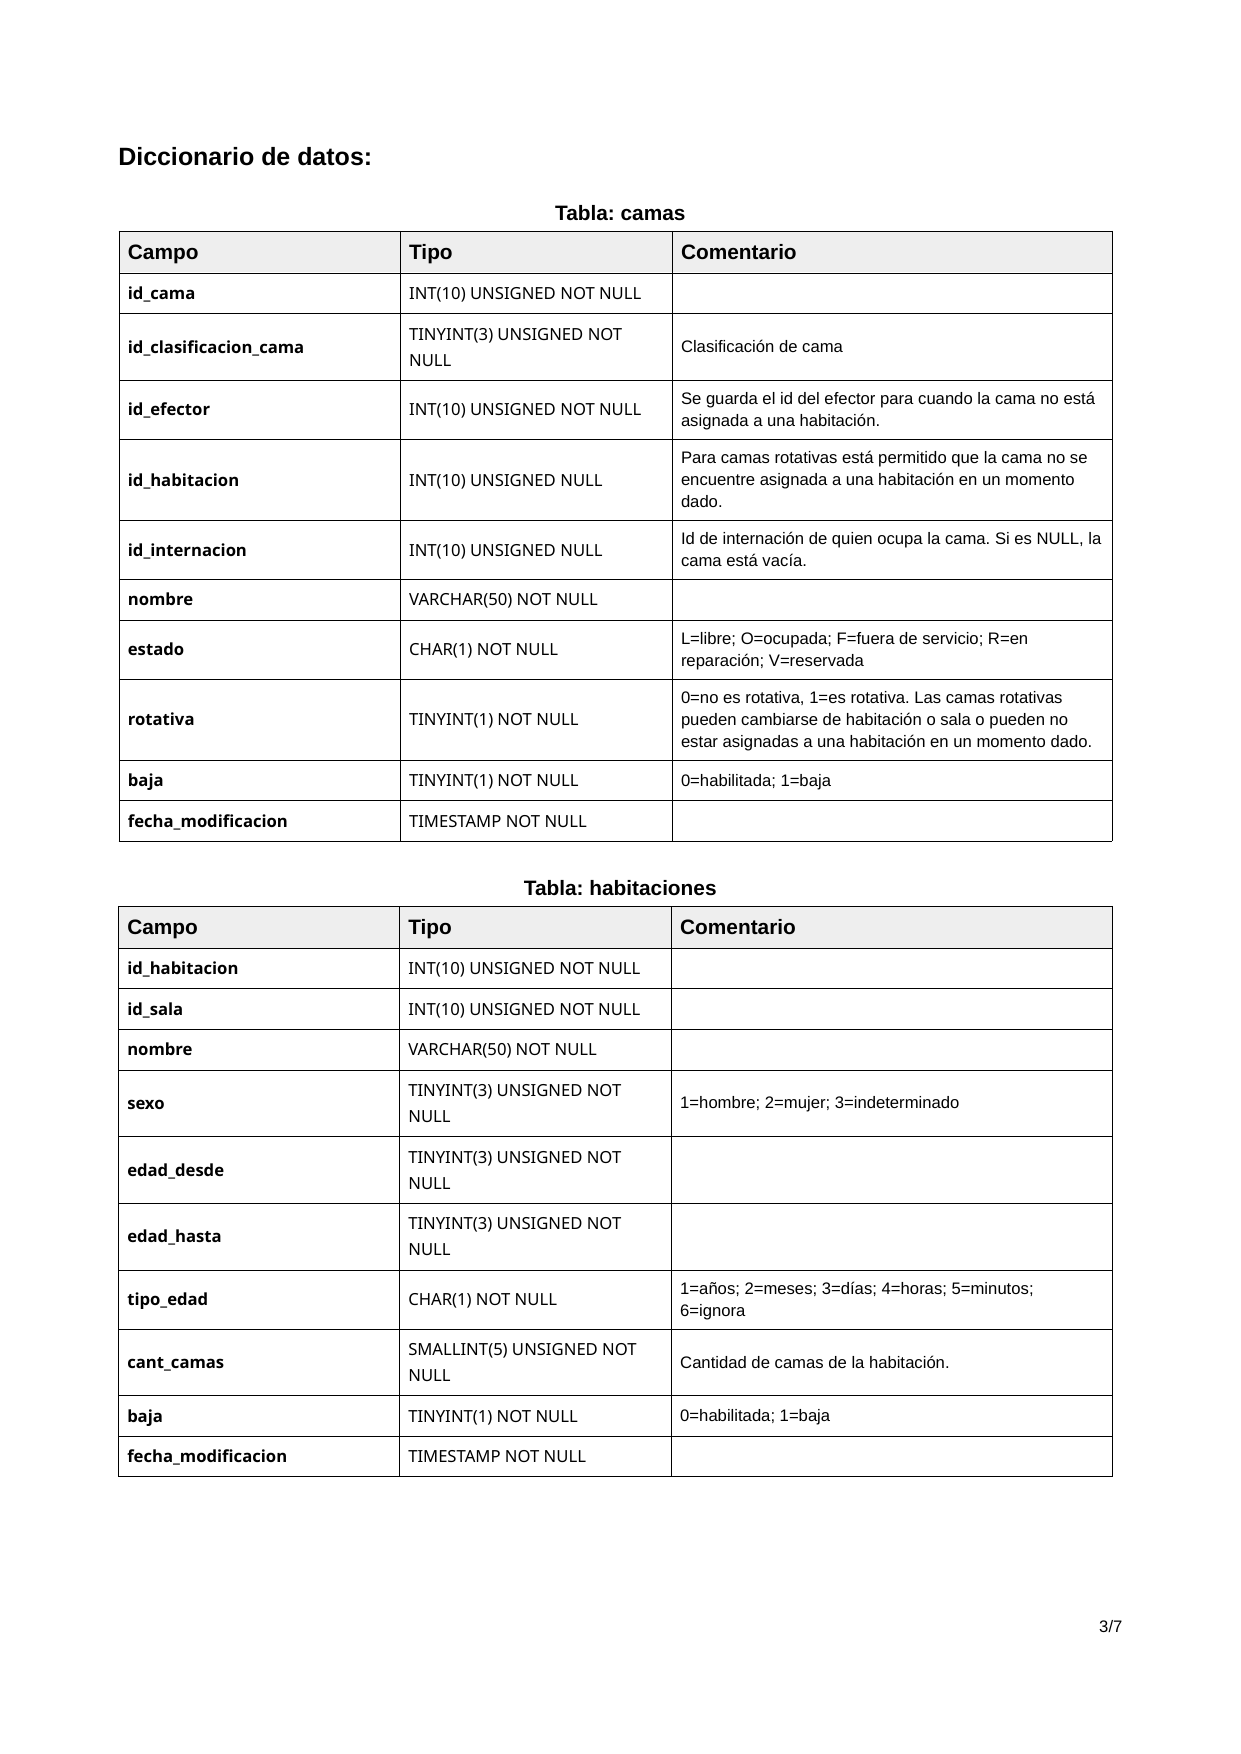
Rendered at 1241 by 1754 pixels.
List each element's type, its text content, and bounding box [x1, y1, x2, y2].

table_cell L=libre; O=ocupada; F=fuera de servicio; R=en reparación; V=reservada [673, 621, 1112, 679]
table_cell id_habitacion [120, 440, 400, 520]
table_cell [672, 1137, 1112, 1203]
table_cell [672, 1437, 1112, 1476]
table_cell id_efector [120, 381, 400, 439]
table_header Comentario [672, 907, 1112, 948]
table_cell nombre [119, 1030, 399, 1069]
table_header Tipo [400, 907, 671, 948]
table_cell INT(10) UNSIGNED NULL [401, 521, 672, 579]
table_cell INT(10) UNSIGNED NOT NULL [400, 989, 671, 1029]
table_cell [672, 989, 1112, 1029]
table_cell INT(10) UNSIGNED NULL [401, 440, 672, 520]
text Tabla: habitaciones [118, 876, 1122, 900]
table_cell [672, 1204, 1112, 1269]
table_cell TIMESTAMP NOT NULL [401, 801, 672, 841]
table_cell 0=habilitada; 1=baja [673, 761, 1112, 800]
table_cell id_cama [120, 274, 400, 313]
table_cell INT(10) UNSIGNED NOT NULL [400, 949, 671, 988]
table_cell id_internacion [120, 521, 400, 579]
table_cell id_sala [119, 989, 399, 1029]
table_cell TINYINT(1) NOT NULL [400, 1396, 671, 1436]
table_cell [673, 801, 1112, 841]
table_cell TINYINT(3) UNSIGNED NOT NULL [401, 314, 672, 380]
table_cell 0=habilitada; 1=baja [672, 1396, 1112, 1436]
table_cell VARCHAR(50) NOT NULL [401, 580, 672, 619]
table_cell [673, 580, 1112, 619]
table_cell Para camas rotativas está permitido que la cama no se encuentre asignada a una habitación en un momento dado. [673, 440, 1112, 520]
table_cell baja [119, 1396, 399, 1436]
table_header Tipo [401, 232, 672, 272]
table_cell fecha_modificacion [120, 801, 400, 841]
text Tabla: camas [118, 201, 1122, 225]
table_cell Cantidad de camas de la habitación. [672, 1330, 1112, 1395]
table_cell cant_camas [119, 1330, 399, 1395]
table_cell TINYINT(3) UNSIGNED NOT NULL [400, 1137, 671, 1203]
table_cell fecha_modificacion [119, 1437, 399, 1476]
table_cell edad_hasta [119, 1204, 399, 1269]
table_cell TINYINT(3) UNSIGNED NOT NULL [400, 1204, 671, 1269]
table_cell TINYINT(3) UNSIGNED NOT NULL [400, 1071, 671, 1136]
table_cell INT(10) UNSIGNED NOT NULL [401, 381, 672, 439]
table_cell VARCHAR(50) NOT NULL [400, 1030, 671, 1069]
table_cell Clasificación de cama [673, 314, 1112, 380]
table_cell TINYINT(1) NOT NULL [401, 761, 672, 800]
table_cell id_clasificacion_cama [120, 314, 400, 380]
table_cell [672, 949, 1112, 988]
table_cell 1=años; 2=meses; 3=días; 4=horas; 5=minutos; 6=ignora [672, 1271, 1112, 1328]
table_cell Se guarda el id del efector para cuando la cama no está asignada a una habitación. [673, 381, 1112, 439]
table_cell [672, 1030, 1112, 1069]
table_cell 1=hombre; 2=mujer; 3=indeterminado [672, 1071, 1112, 1136]
table_cell CHAR(1) NOT NULL [401, 621, 672, 679]
table_cell id_habitacion [119, 949, 399, 988]
table_cell baja [120, 761, 400, 800]
table_cell 0=no es rotativa, 1=es rotativa. Las camas rotativas pueden cambiarse de habitación o sala o pueden no estar asignadas a una habitación en un momento dado. [673, 680, 1112, 760]
table_cell edad_desde [119, 1137, 399, 1203]
table_cell CHAR(1) NOT NULL [400, 1271, 671, 1328]
table_cell estado [120, 621, 400, 679]
table_header Comentario [673, 232, 1112, 272]
table_cell nombre [120, 580, 400, 619]
text Diccionario de datos: [118, 142, 1122, 171]
table_cell SMALLINT(5) UNSIGNED NOT NULL [400, 1330, 671, 1395]
table_cell tipo_edad [119, 1271, 399, 1328]
table_cell TIMESTAMP NOT NULL [400, 1437, 671, 1476]
table_cell sexo [119, 1071, 399, 1136]
table_cell INT(10) UNSIGNED NOT NULL [401, 274, 672, 313]
table_cell TINYINT(1) NOT NULL [401, 680, 672, 760]
table_cell [673, 274, 1112, 313]
table_header Campo [119, 907, 399, 948]
table_cell rotativa [120, 680, 400, 760]
table_cell Id de internación de quien ocupa la cama. Si es NULL, la cama está vacía. [673, 521, 1112, 579]
table_header Campo [120, 232, 400, 272]
